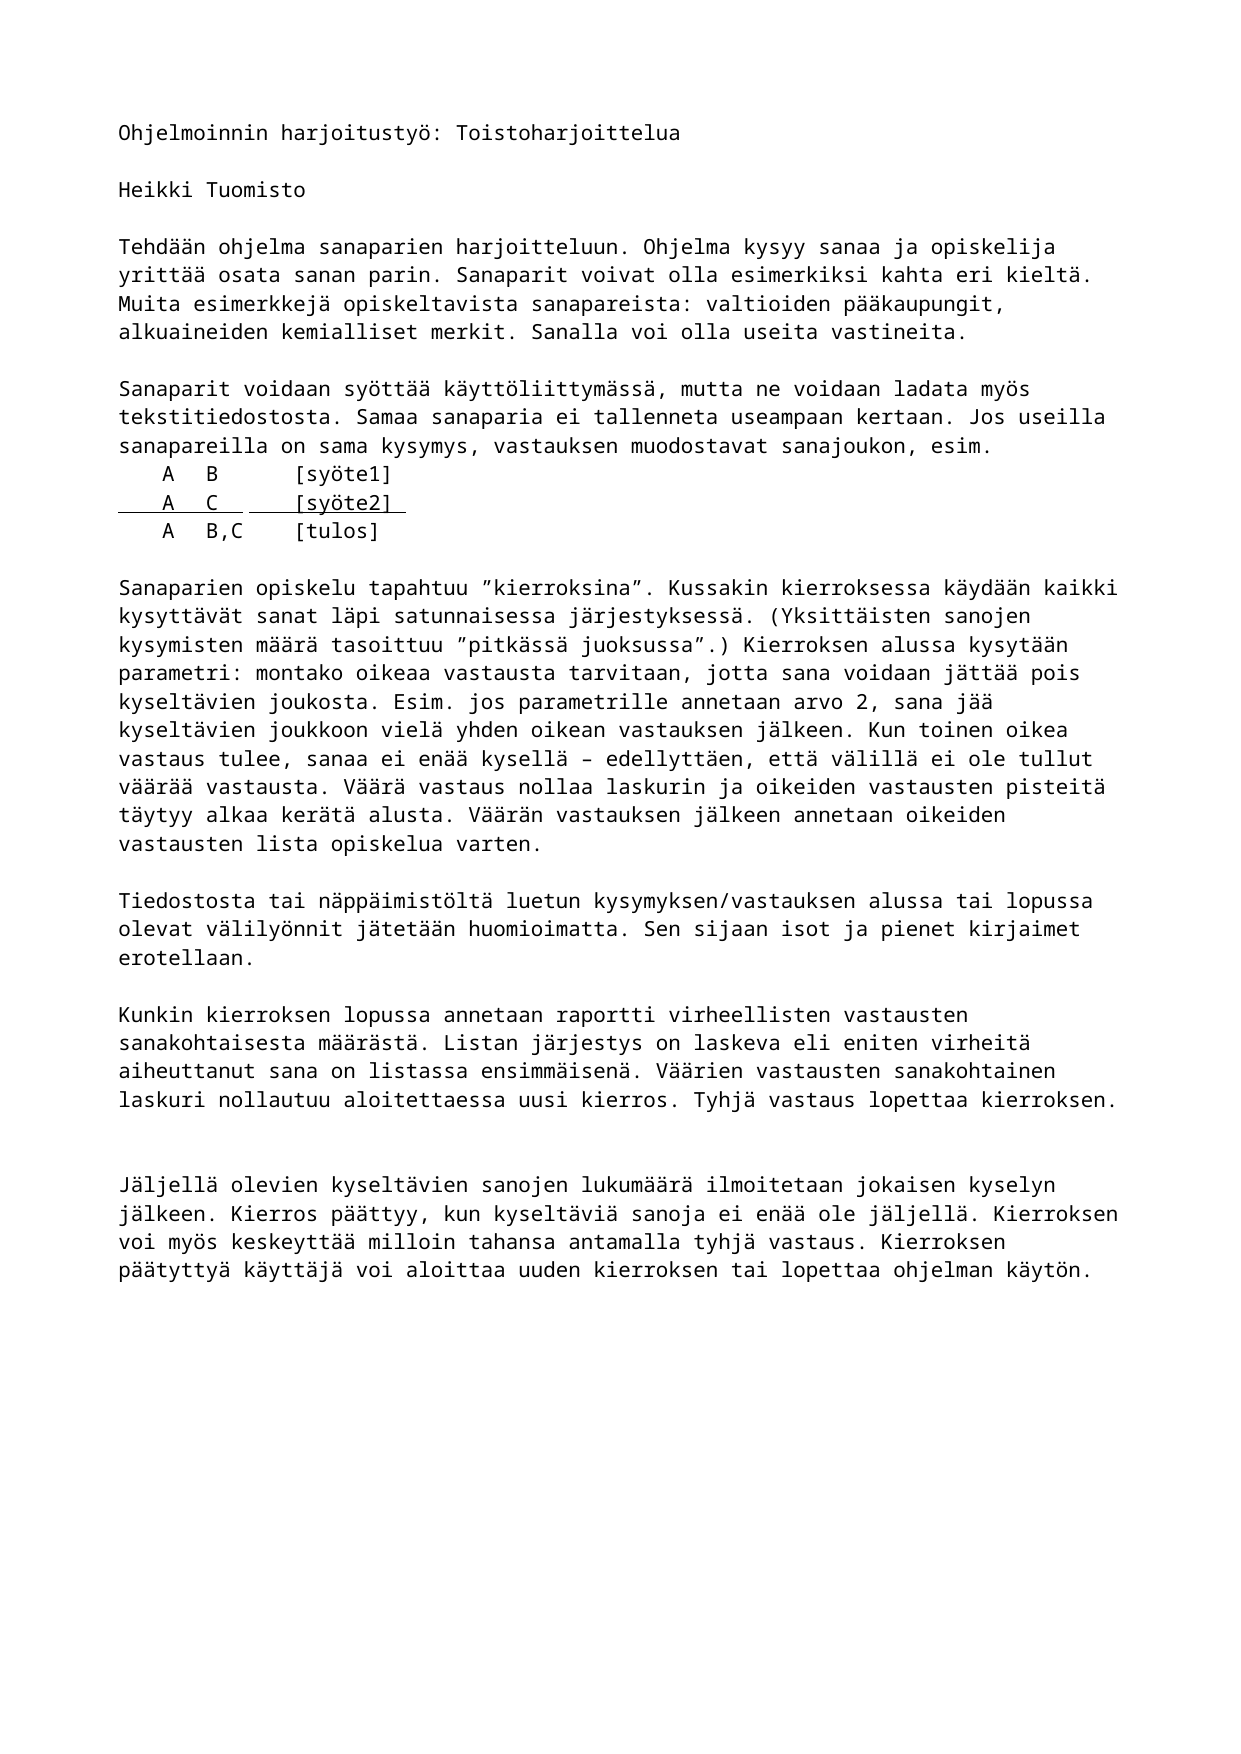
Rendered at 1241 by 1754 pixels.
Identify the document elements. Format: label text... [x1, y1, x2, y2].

text A C [syöte2] [118, 488, 1122, 516]
text Kunkin kierroksen lopussa annetaan raportti virheellisten vastausten sanakohtaisesta määrästä. Listan järjestys on laskeva eli eniten virheitä aiheuttanut sana on listassa ensimmäisenä. Väärien vastausten sanakohtainen laskuri nollautuu aloitettaessa uusi kierros. Tyhjä vastaus lopettaa kierroksen. [118, 1000, 1122, 1113]
text Tiedostosta tai näppäimistöltä luetun kysymyksen/vastauksen alussa tai lopussa olevat välilyönnit jätetään huomioimatta. Sen sijaan isot ja pienet kirjaimet erotellaan. [118, 886, 1122, 971]
text Sanaparien opiskelu tapahtuu ”kierroksina”. Kussakin kierroksessa käydään kaikki kysyttävät sanat läpi satunnaisessa järjestyksessä. (Yksittäisten sanojen kysymisten määrä tasoittuu ”pitkässä juoksussa”.) Kierroksen alussa kysytään parametri: montako oikeaa vastausta tarvitaan, jotta sana voidaan jättää pois kyseltävien joukosta. Esim. jos parametrille annetaan arvo 2, sana jää kyseltävien joukkoon vielä yhden oikean vastauksen jälkeen. Kun toinen oikea vastaus tulee, sanaa ei enää kysellä – edellyttäen, että välillä ei ole tullut väärää vastausta. Väärä vastaus nollaa laskurin ja oikeiden vastausten pisteitä täytyy alkaa kerätä alusta. Väärän vastauksen jälkeen annetaan oikeiden vastausten lista opiskelua varten. [118, 573, 1122, 857]
text A B,C [tulos] [118, 516, 1122, 545]
text Tehdään ohjelma sanaparien harjoitteluun. Ohjelma kysyy sanaa ja opiskelija yrittää osata sanan parin. Sanaparit voivat olla esimerkiksi kahta eri kieltä. Muita esimerkkejä opiskeltavista sanapareista: valtioiden pääkaupungit, alkuaineiden kemialliset merkit. Sanalla voi olla useita vastineita. [118, 232, 1122, 346]
text A B [syöte1] [118, 459, 1122, 488]
text Sanaparit voidaan syöttää käyttöliittymässä, mutta ne voidaan ladata myös tekstitiedostosta. Samaa sanaparia ei tallenneta useampaan kertaan. Jos useilla sanapareilla on sama kysymys, vastauksen muodostavat sanajoukon, esim. [118, 374, 1122, 459]
text Jäljellä olevien kyseltävien sanojen lukumäärä ilmoitetaan jokaisen kyselyn jälkeen. Kierros päättyy, kun kyseltäviä sanoja ei enää ole jäljellä. Kierroksen voi myös keskeyttää milloin tahansa antamalla tyhjä vastaus. Kierroksen päätyttyä käyttäjä voi aloittaa uuden kierroksen tai lopettaa ohjelman käytön. [118, 1170, 1122, 1284]
text Heikki Tuomisto [118, 175, 1122, 203]
text Ohjelmoinnin harjoitustyö: Toistoharjoittelua [118, 118, 1122, 147]
